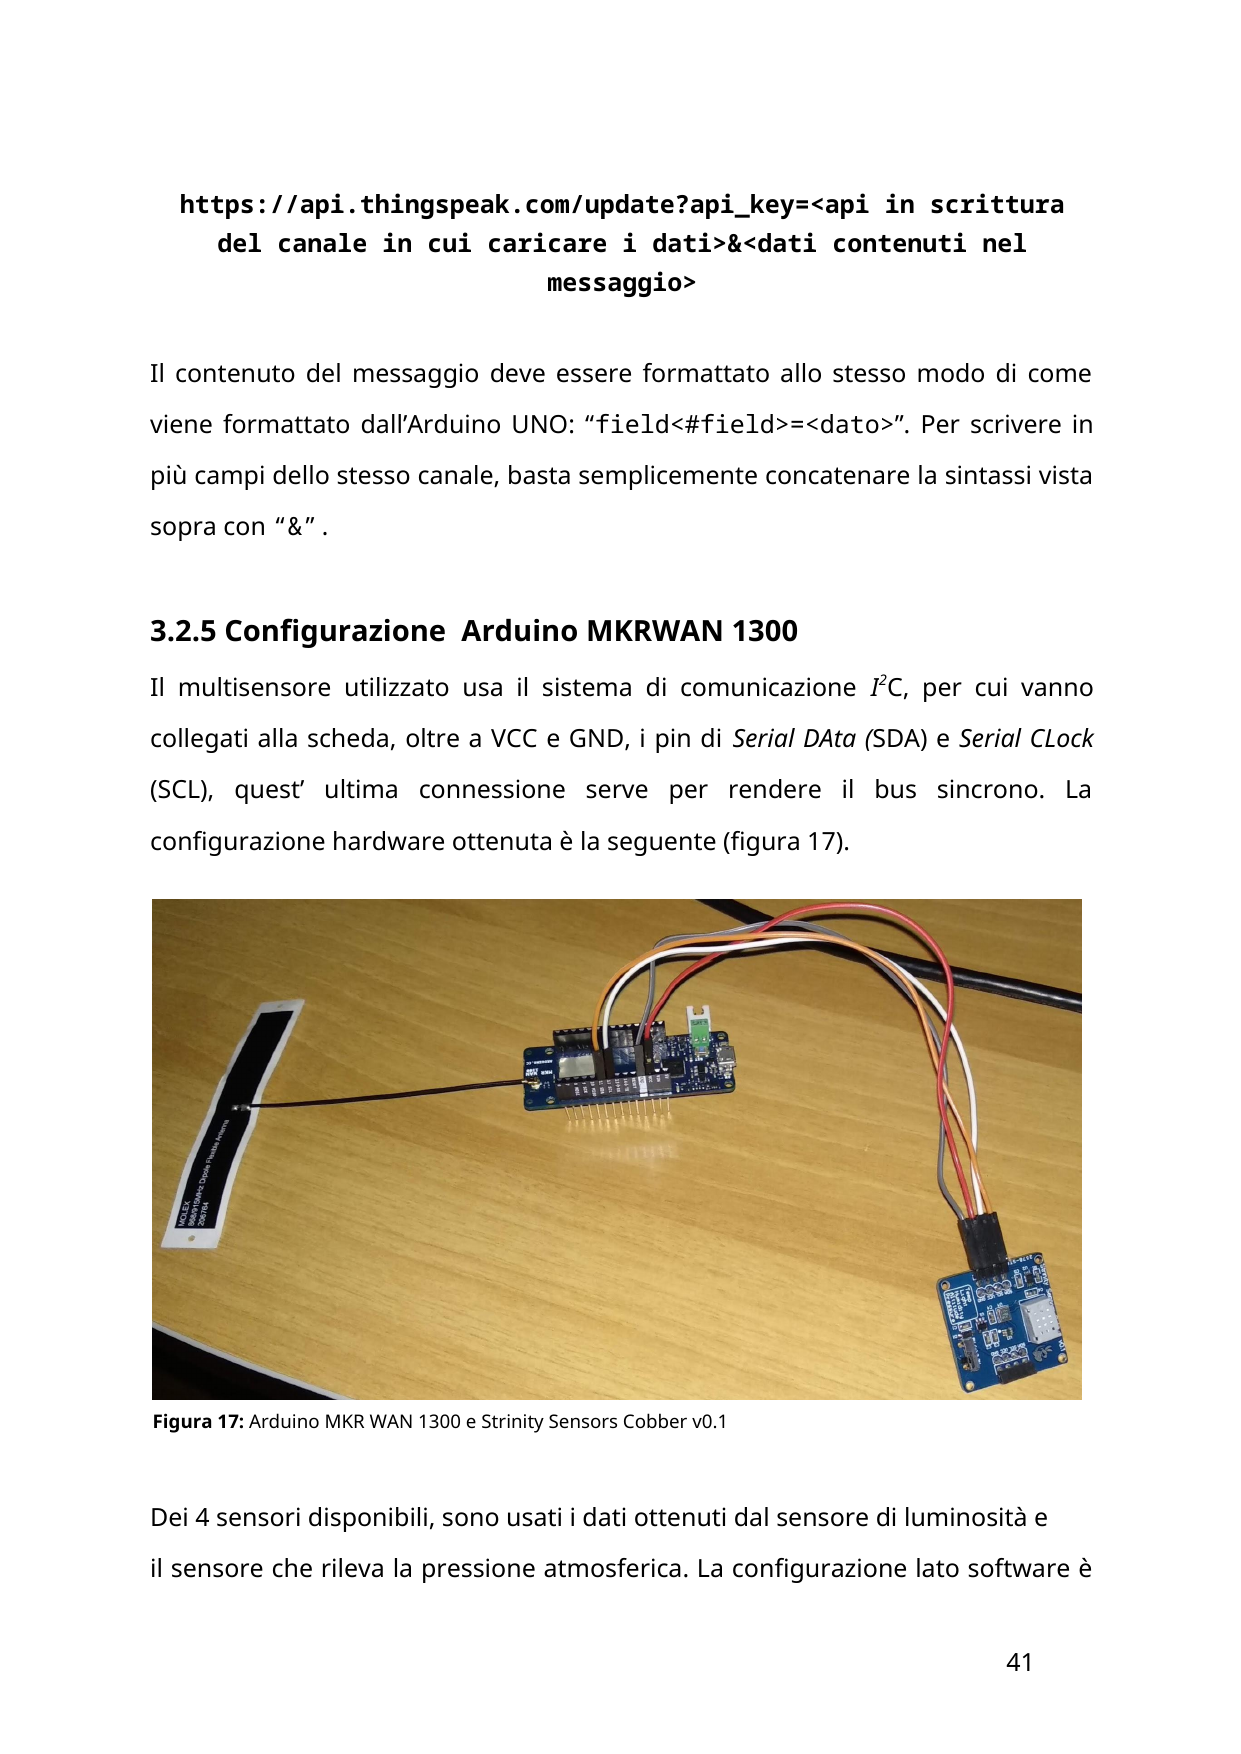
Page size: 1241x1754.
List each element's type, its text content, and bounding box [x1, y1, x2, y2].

text il sensore che rileva la pressione atmosferica. La configurazione lato software è [150, 1550, 1094, 1584]
subtitle 3.2.5 Configurazione Arduino MKRWAN 1300 [799, 611, 1094, 650]
text Dei 4 sensori disponibili, sono usati i dati ottenuti dal sensore di luminosità e [150, 874, 1094, 1533]
picture [152, 899, 1082, 1400]
subtitle Il contenuto del messaggio deve essere formattato allo stesso modo di come viene formattato dall’Arduino UNO: “field<#field>=<dato>”. Per scrivere in più campi dello stesso canale, basta semplicemente concatenare la sintassi vista sopra con “&”. [150, 389, 1094, 458]
subtitle Il contenuto del messaggio deve essere formattato allo stesso modo di come viene formattato dall’Arduino UNO: “field<#field>=<dato>”. Per scrivere in più campi dello stesso canale, basta semplicemente concatenare la sintassi vista sopra con “&”. [150, 491, 1094, 542]
text Il multisensore utilizzato usa il sistema di comunicazione I2C, per cui vanno collegati alla scheda, oltre a VCC e GND, i pin di Serial DAta (SDA) e Serial CLock (SCL), quest’ ultima connessione serve per rendere il bus sincrono. La configurazione hardware ottenuta è la seguente (figura 17). [150, 670, 1094, 857]
text https://api.thingspeak.com/update?api_key=<api in scrittura del canale in cui caricare i dati>&<dati contenuti nel messaggio> [150, 187, 1094, 299]
